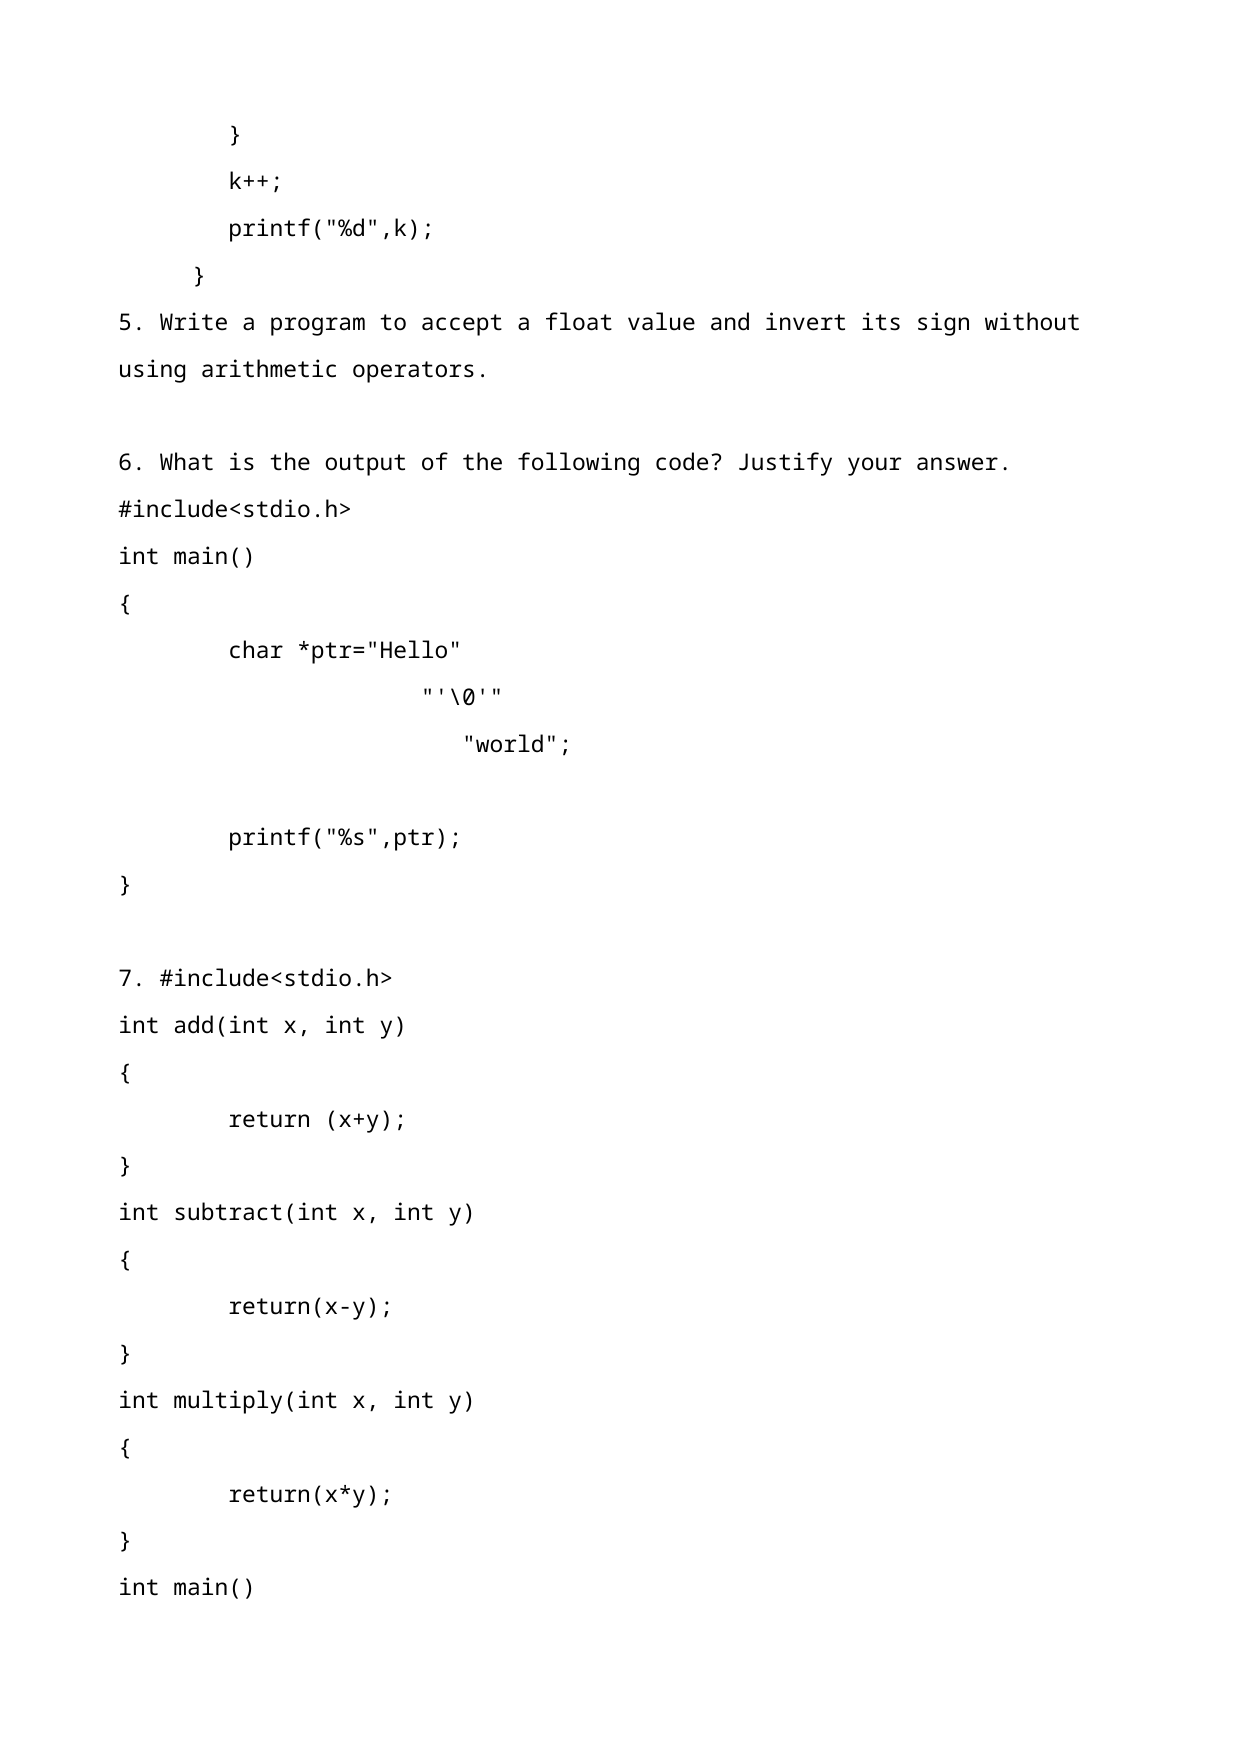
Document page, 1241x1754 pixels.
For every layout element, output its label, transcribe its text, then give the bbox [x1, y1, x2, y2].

text int multiply(int x, int y) [118, 1384, 1122, 1415]
text "world"; [118, 727, 1122, 759]
text return (x+y); [118, 1102, 1122, 1134]
text { [118, 1056, 1122, 1087]
text printf("%s",ptr); [118, 821, 1122, 852]
text { [118, 1243, 1122, 1274]
text int subtract(int x, int y) [118, 1196, 1122, 1227]
text } [118, 259, 1122, 290]
text 6. What is the output of the following code? Justify your answer. [118, 446, 1122, 477]
text return(x-y); [118, 1290, 1122, 1321]
text int main() [118, 1571, 1122, 1602]
text char *ptr="Hello" [118, 634, 1122, 665]
text } [118, 1337, 1122, 1368]
text int main() [118, 540, 1122, 571]
text "'\0'" [118, 681, 1122, 712]
text } [118, 868, 1122, 899]
text } [118, 1524, 1122, 1556]
text k++; [118, 165, 1122, 196]
text } [118, 1149, 1122, 1181]
text return(x*y); [118, 1477, 1122, 1509]
text { [118, 587, 1122, 618]
text #include<stdio.h> [118, 493, 1122, 524]
text printf("%d",k); [118, 212, 1122, 243]
text 7. #include<stdio.h> [118, 962, 1122, 993]
text 5. Write a program to accept a float value and invert its sign without using arithmetic operators. [118, 306, 1122, 384]
text } [118, 118, 1122, 149]
text int add(int x, int y) [118, 1009, 1122, 1040]
text { [118, 1431, 1122, 1462]
